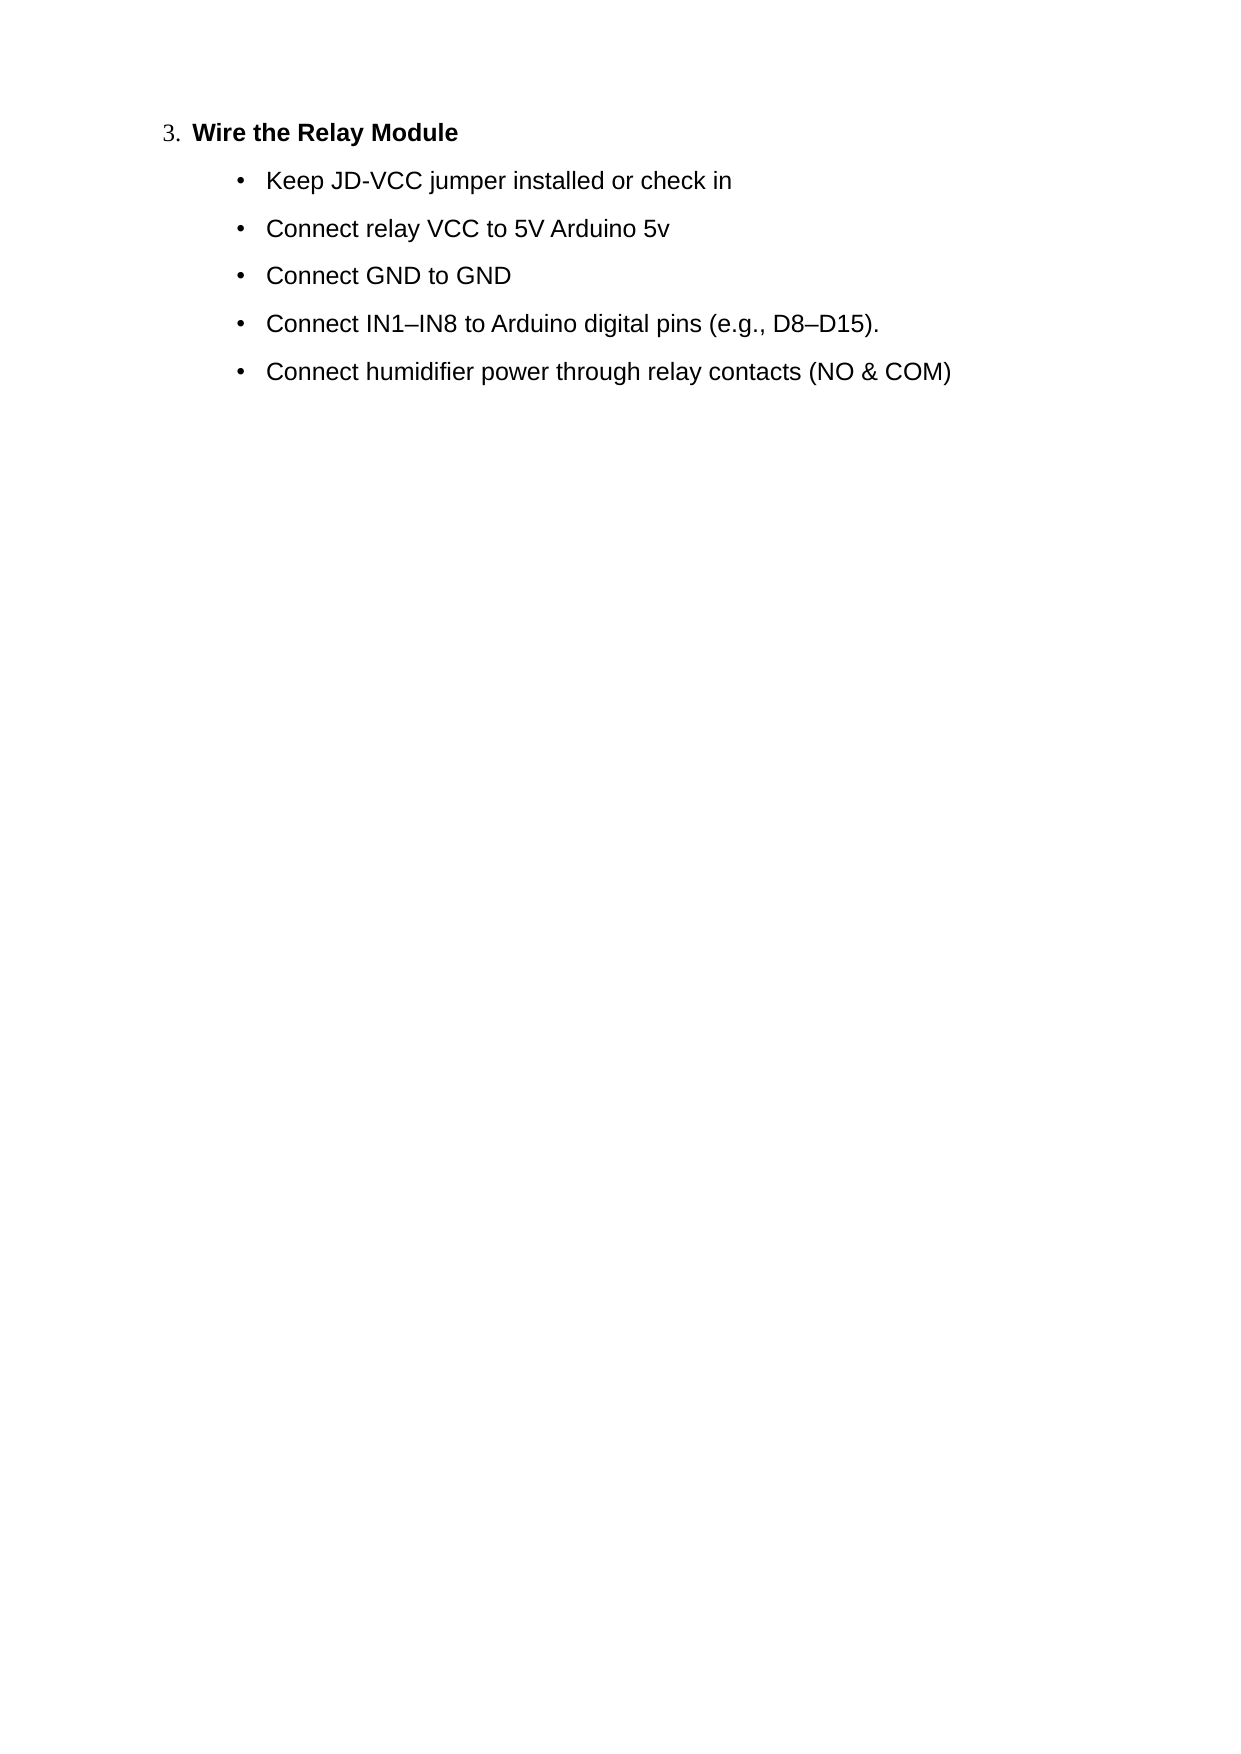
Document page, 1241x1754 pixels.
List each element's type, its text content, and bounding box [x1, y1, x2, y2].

list Keep JD-VCC jumper installed or check in [236, 166, 1122, 195]
list Connect humidifier power through relay contacts (NO & COM) [236, 357, 1122, 386]
list Wire the Relay Module [162, 118, 1122, 147]
list Connect GND to GND [236, 261, 1122, 290]
list Connect relay VCC to 5V Arduino 5v [236, 213, 1122, 242]
list Connect IN1–IN8 to Arduino digital pins (e.g., D8–D15). [236, 309, 1122, 338]
